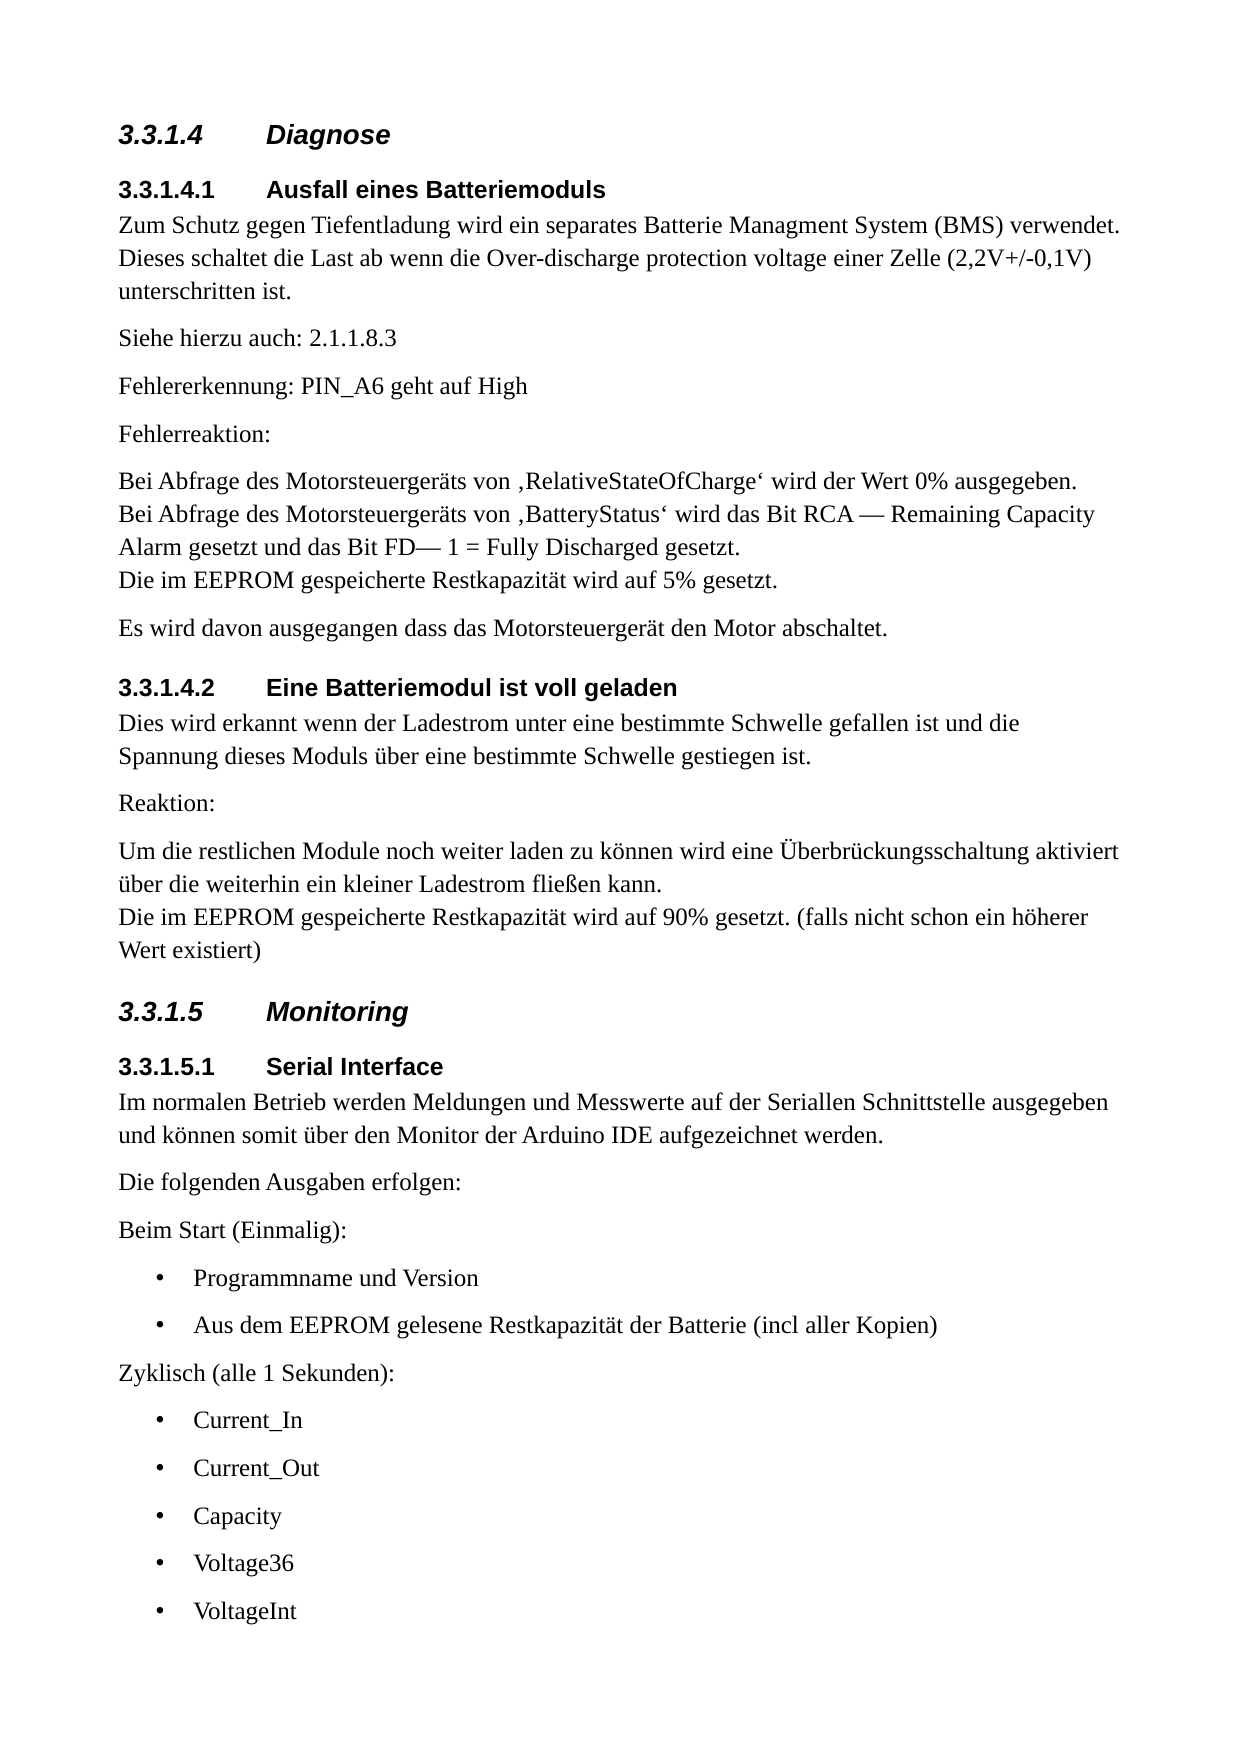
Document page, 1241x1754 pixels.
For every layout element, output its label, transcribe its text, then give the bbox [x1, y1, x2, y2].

list VoltageInt [156, 1596, 1122, 1625]
text Um die restlichen Module noch weiter laden zu können wird eine Überbrückungsschaltung aktiviert über die weiterhin ein kleiner Ladestrom fließen kann. Die im EEPROM gespeicherte Restkapazität wird auf 90% gesetzt. (falls nicht schon ein höherer Wert existiert) [118, 836, 1122, 964]
text Zyklisch (alle 1 Sekunden): [118, 1358, 1122, 1387]
text Beim Start (Einmalig): [118, 1215, 1122, 1244]
text Die folgenden Ausgaben erfolgen: [118, 1167, 1122, 1196]
list Current_Out [156, 1453, 1122, 1482]
text Siehe hierzu auch: 2.1.1.8.3 [118, 323, 1122, 352]
text Es wird davon ausgegangen dass das Motorsteuergerät den Motor abschaltet. [118, 613, 1122, 642]
list Programmname und Version [156, 1263, 1122, 1291]
subtitle Serial Interface [118, 1052, 1122, 1081]
text Im normalen Betrieb werden Meldungen und Messwerte auf der Seriallen Schnittstelle ausgegeben und können somit über den Monitor der Arduino IDE aufgezeichnet werden. [118, 1087, 1122, 1149]
text Fehlerreaktion: [118, 419, 1122, 447]
text Reaktion: [118, 788, 1122, 817]
subtitle Eine Batteriemodul ist voll geladen [118, 673, 1122, 702]
list Capacity [156, 1501, 1122, 1529]
text Dies wird erkannt wenn der Ladestrom unter eine bestimmte Schwelle gefallen ist und die Spannung dieses Moduls über eine bestimmte Schwelle gestiegen ist. [118, 708, 1122, 769]
subtitle Ausfall eines Batteriemoduls [118, 175, 1122, 203]
list Aus dem EEPROM gelesene Restkapazität der Batterie (incl aller Kopien) [156, 1310, 1122, 1339]
subtitle Diagnose [118, 118, 1122, 150]
list Current_In [156, 1406, 1122, 1434]
subtitle Monitoring [118, 995, 1122, 1027]
list Voltage36 [156, 1548, 1122, 1577]
text Fehlererkennung: PIN_A6 geht auf High [118, 371, 1122, 400]
text Bei Abfrage des Motorsteuergeräts von ‚RelativeStateOfCharge‘ wird der Wert 0% ausgegeben. Bei Abfrage des Motorsteuergeräts von ‚BatteryStatus‘ wird das Bit RCA — Remaining Capacity Alarm gesetzt und das Bit FD— 1 = Fully Discharged gesetzt. Die im EEPROM gespeicherte Restkapazität wird auf 5% gesetzt. [118, 466, 1122, 594]
text Zum Schutz gegen Tiefentladung wird ein separates Batterie Managment System (BMS) verwendet. Dieses schaltet die Last ab wenn die Over-discharge protection voltage einer Zelle (2,2V+/-0,1V) unterschritten ist. [118, 210, 1122, 304]
